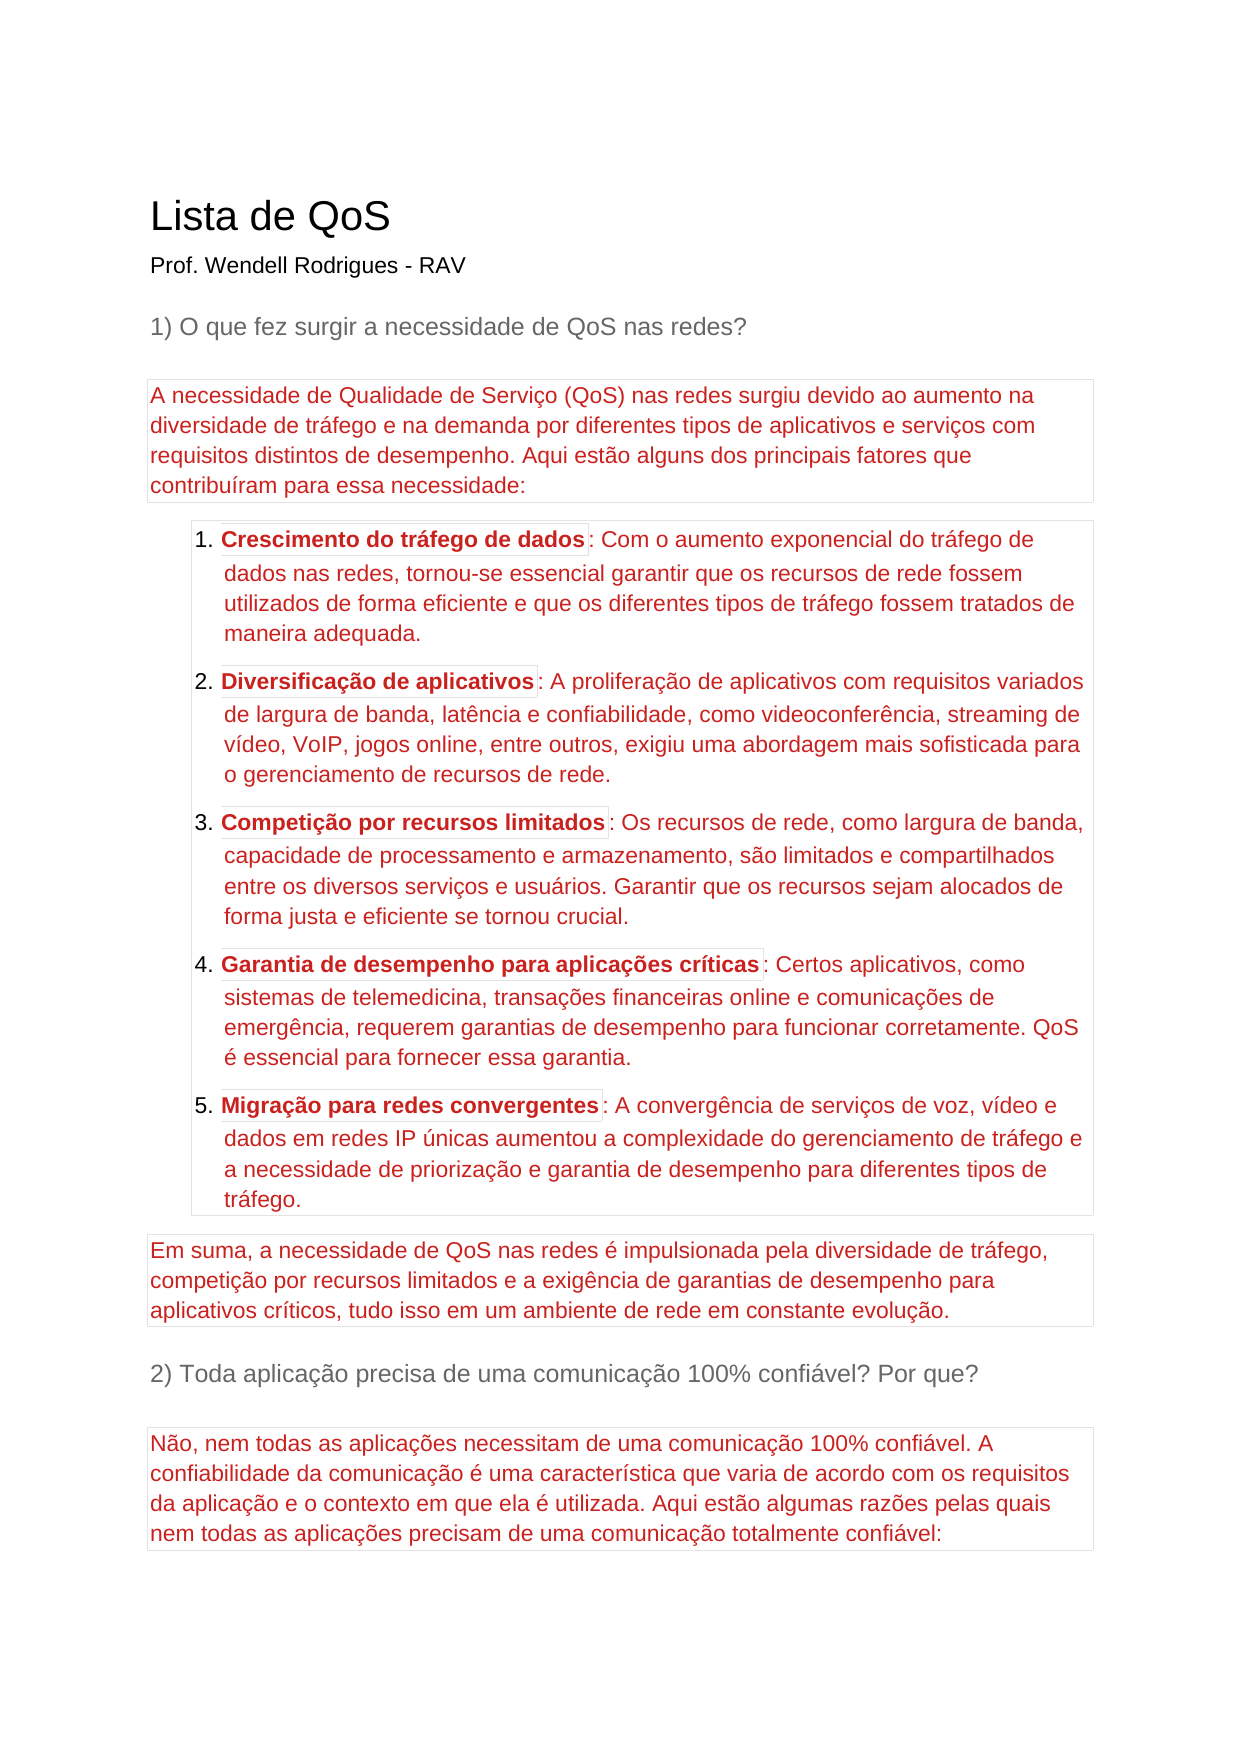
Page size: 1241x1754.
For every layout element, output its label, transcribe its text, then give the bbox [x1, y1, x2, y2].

list Competição por recursos limitados: Os recursos de rede, como largura de banda, capacidade de processamento e armazenamento, são limitados e compartilhados entre os diversos serviços e usuários. Garantir que os recursos sejam alocados de forma justa e eficiente se tornou crucial. [192, 803, 1093, 929]
text Prof. Wendell Rodrigues - RAV [150, 252, 1090, 278]
list Migração para redes convergentes: A convergência de serviços de voz, vídeo e dados em redes IP únicas aumentou a complexidade do gerenciamento de tráfego e a necessidade de priorização e garantia de desempenho para diferentes tipos de tráfego. [192, 1086, 1093, 1215]
list Diversificação de aplicativos: A proliferação de aplicativos com requisitos variados de largura de banda, latência e confiabilidade, como videoconferência, streaming de vídeo, VoIP, jogos online, entre outros, exigiu uma abordagem mais sofisticada para o gerenciamento de recursos de rede. [192, 662, 1093, 788]
subtitle Lista de QoS [150, 192, 1090, 239]
subtitle 1) O que fez surgir a necessidade de QoS nas redes? [150, 311, 1090, 340]
list Crescimento do tráfego de dados: Com o aumento exponencial do tráfego de dados nas redes, tornou-se essencial garantir que os recursos de rede fossem utilizados de forma eficiente e que os diferentes tipos de tráfego fossem tratados de maneira adequada. [192, 521, 1093, 646]
text A necessidade de Qualidade de Serviço (QoS) nas redes surgiu devido ao aumento na diversidade de tráfego e na demanda por diferentes tipos de aplicativos e serviços com requisitos distintos de desempenho. Aqui estão alguns dos principais fatores que contribuíram para essa necessidade: [148, 380, 1093, 502]
text Em suma, a necessidade de QoS nas redes é impulsionada pela diversidade de tráfego, competição por recursos limitados e a exigência de garantias de desempenho para aplicativos críticos, tudo isso em um ambiente de rede em constante evolução. [148, 1235, 1093, 1326]
text Não, nem todas as aplicações necessitam de uma comunicação 100% confiável. A confiabilidade da comunicação é uma característica que varia de acordo com os requisitos da aplicação e o contexto em que ela é utilizada. Aqui estão algumas razões pelas quais nem todas as aplicações precisam de uma comunicação totalmente confiável: [148, 1428, 1093, 1550]
list Garantia de desempenho para aplicações críticas: Certos aplicativos, como sistemas de telemedicina, transações financeiras online e comunicações de emergência, requerem garantias de desempenho para funcionar corretamente. QoS é essencial para fornecer essa garantia. [192, 944, 1093, 1071]
subtitle 2) Toda aplicação precisa de uma comunicação 100% confiável? Por que? [150, 1359, 1090, 1388]
